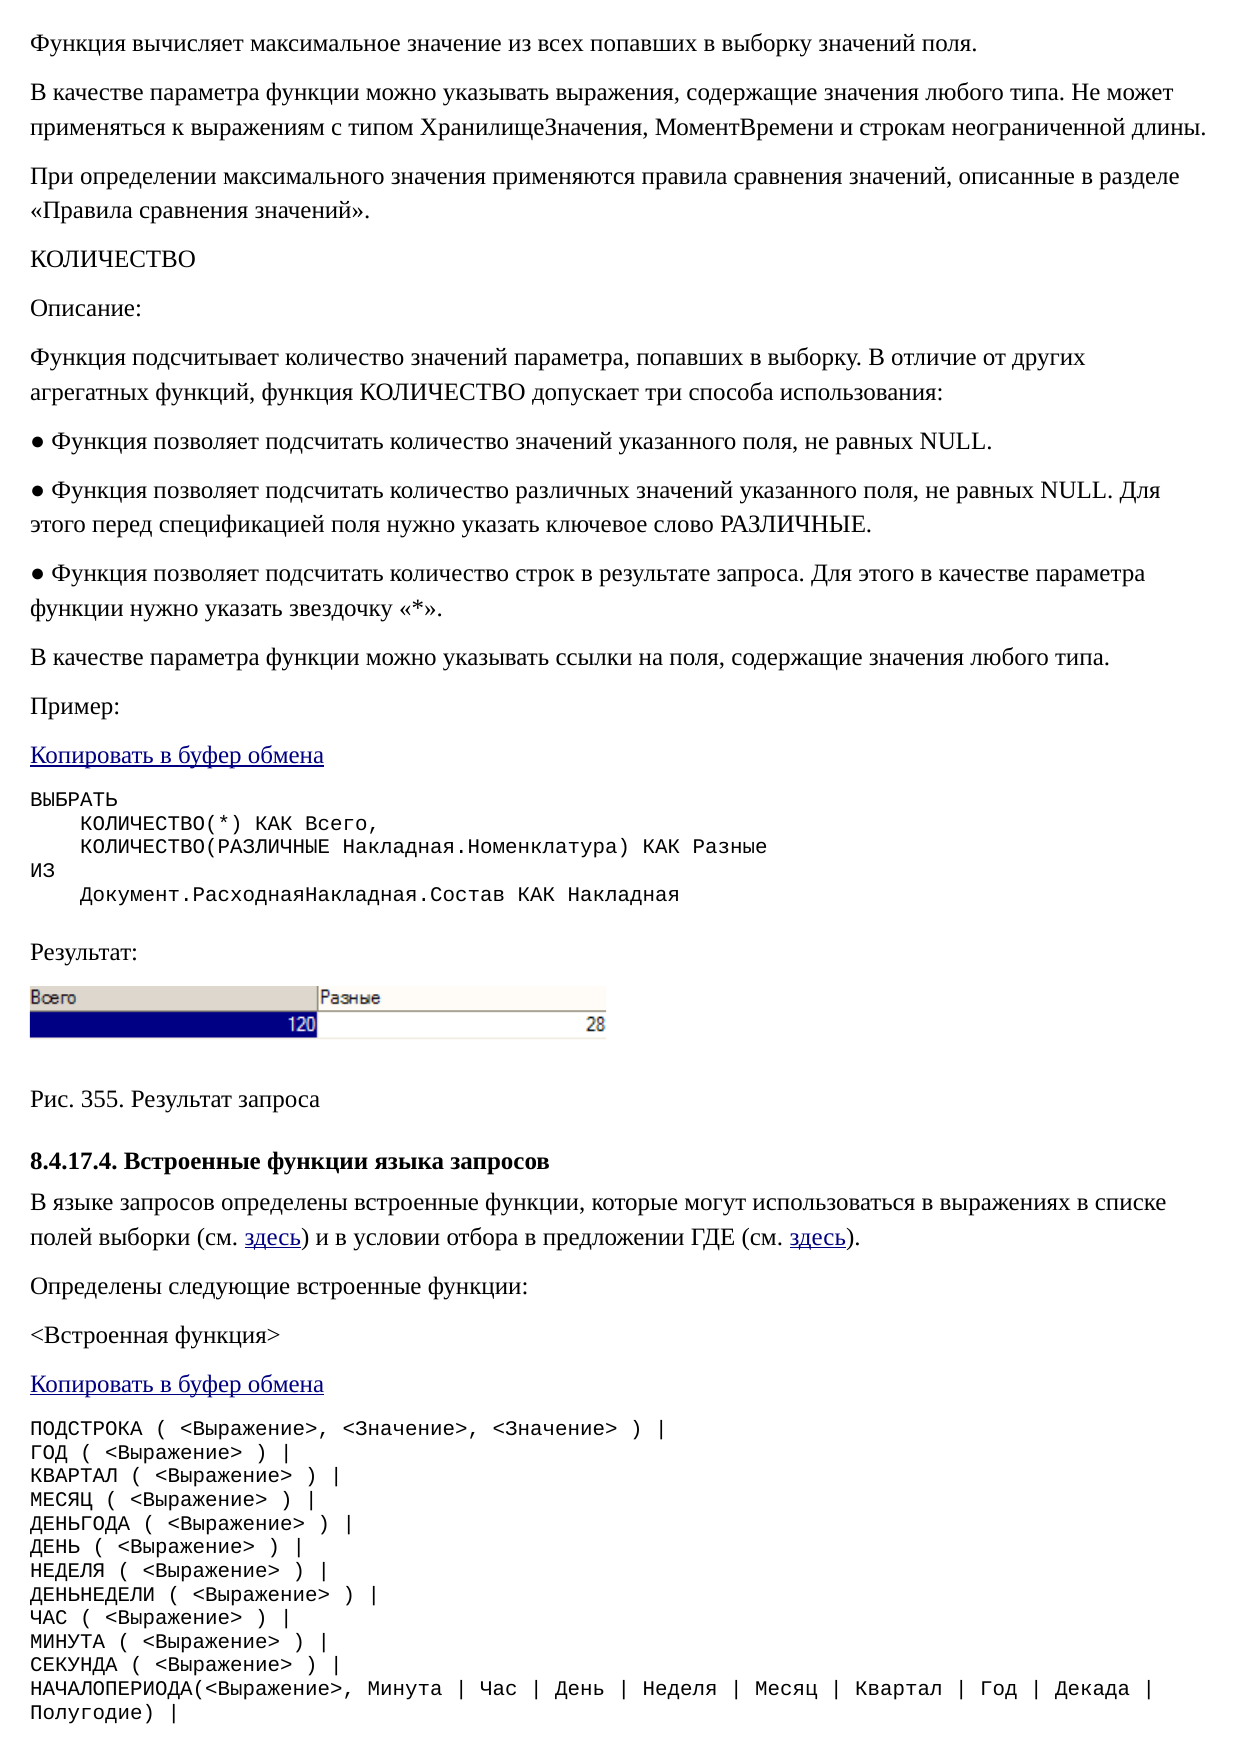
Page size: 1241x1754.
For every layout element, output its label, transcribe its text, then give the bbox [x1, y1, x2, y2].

text ● Функция позволяет подсчитать количество различных значений указанного поля, не равных NULL. Для этого перед спецификацией поля нужно указать ключевое слово РАЗЛИЧНЫЕ. [30, 475, 1211, 538]
text ГОД ( <Выражение> ) | [30, 1442, 1211, 1465]
text ● Функция позволяет подсчитать количество значений указанного поля, не равных NULL. [30, 426, 1211, 455]
text НАЧАЛОПЕРИОДА(<Выражение>, Минута | Час | День | Неделя | Месяц | Квартал | Год | Декада | Полугодие) | [30, 1678, 1211, 1725]
text В языке запросов определены встроенные функции, которые могут использоваться в выражениях в списке полей выборки (см. здесь) и в условии отбора в предложении ГДЕ (см. здесь). [30, 1187, 1211, 1251]
text Пример: [30, 691, 1211, 720]
text <Встроенная функция> [30, 1320, 1211, 1349]
subtitle 8.4.17.4. Встроенные функции языка запросов [30, 1146, 1211, 1175]
text Функция подсчитывает количество значений параметра, попавших в выборку. В отличие от других агрегатных функций, функция КОЛИЧЕСТВО допускает три способа использования: [30, 342, 1211, 406]
text Описание: [30, 293, 1211, 322]
text НЕДЕЛЯ ( <Выражение> ) | [30, 1560, 1211, 1583]
picture [29, 986, 607, 1065]
text Копировать в буфер обмена [30, 1369, 1211, 1398]
text При определении максимального значения применяются правила сравнения значений, описанные в разделе «Правила сравнения значений». [30, 161, 1211, 224]
text СЕКУНДА ( <Выражение> ) | [30, 1654, 1211, 1678]
text В качестве параметра функции можно указывать выражения, содержащие значения любого типа. Не может применяться к выражениям с типом ХранилищеЗначения, МоментВремени и строкам неограниченной длины. [30, 77, 1211, 140]
text ДЕНЬНЕДЕЛИ ( <Выражение> ) | [30, 1583, 1211, 1607]
text ДЕНЬ ( <Выражение> ) | [30, 1536, 1211, 1560]
text МИНУТА ( <Выражение> ) | [30, 1631, 1211, 1654]
text ● Функция позволяет подсчитать количество строк в результате запроса. Для этого в качестве параметра функции нужно указать звездочку «*». [30, 558, 1211, 622]
text Рис. 355. Результат запроса [30, 1084, 1211, 1113]
text МЕСЯЦ ( <Выражение> ) | [30, 1489, 1211, 1513]
text ЧАС ( <Выражение> ) | [30, 1607, 1211, 1631]
text ПОДСТРОКА ( <Выражение>, <Значение>, <Значение> ) | [30, 1418, 1211, 1442]
text КОЛИЧЕСТВО(*) КАК Всего, [30, 813, 1211, 837]
text ИЗ [30, 860, 1211, 884]
text В качестве параметра функции можно указывать ссылки на поля, содержащие значения любого типа. [30, 642, 1211, 671]
text Определены следующие встроенные функции: [30, 1271, 1211, 1299]
text КОЛИЧЕСТВО [30, 244, 1211, 273]
text Документ.РасходнаяНакладная.Состав КАК Накладная [30, 884, 1211, 907]
text КОЛИЧЕСТВО(РАЗЛИЧНЫЕ Накладная.Номенклатура) КАК Разные [30, 837, 1211, 860]
text КВАРТАЛ ( <Выражение> ) | [30, 1465, 1211, 1489]
text Копировать в буфер обмена [30, 740, 1211, 769]
text Функция вычисляет максимальное значение из всех попавших в выборку значений поля. [30, 28, 1211, 57]
text ВЫБРАТЬ [30, 789, 1211, 813]
text ДЕНЬГОДА ( <Выражение> ) | [30, 1513, 1211, 1536]
text Результат: [30, 937, 1211, 966]
